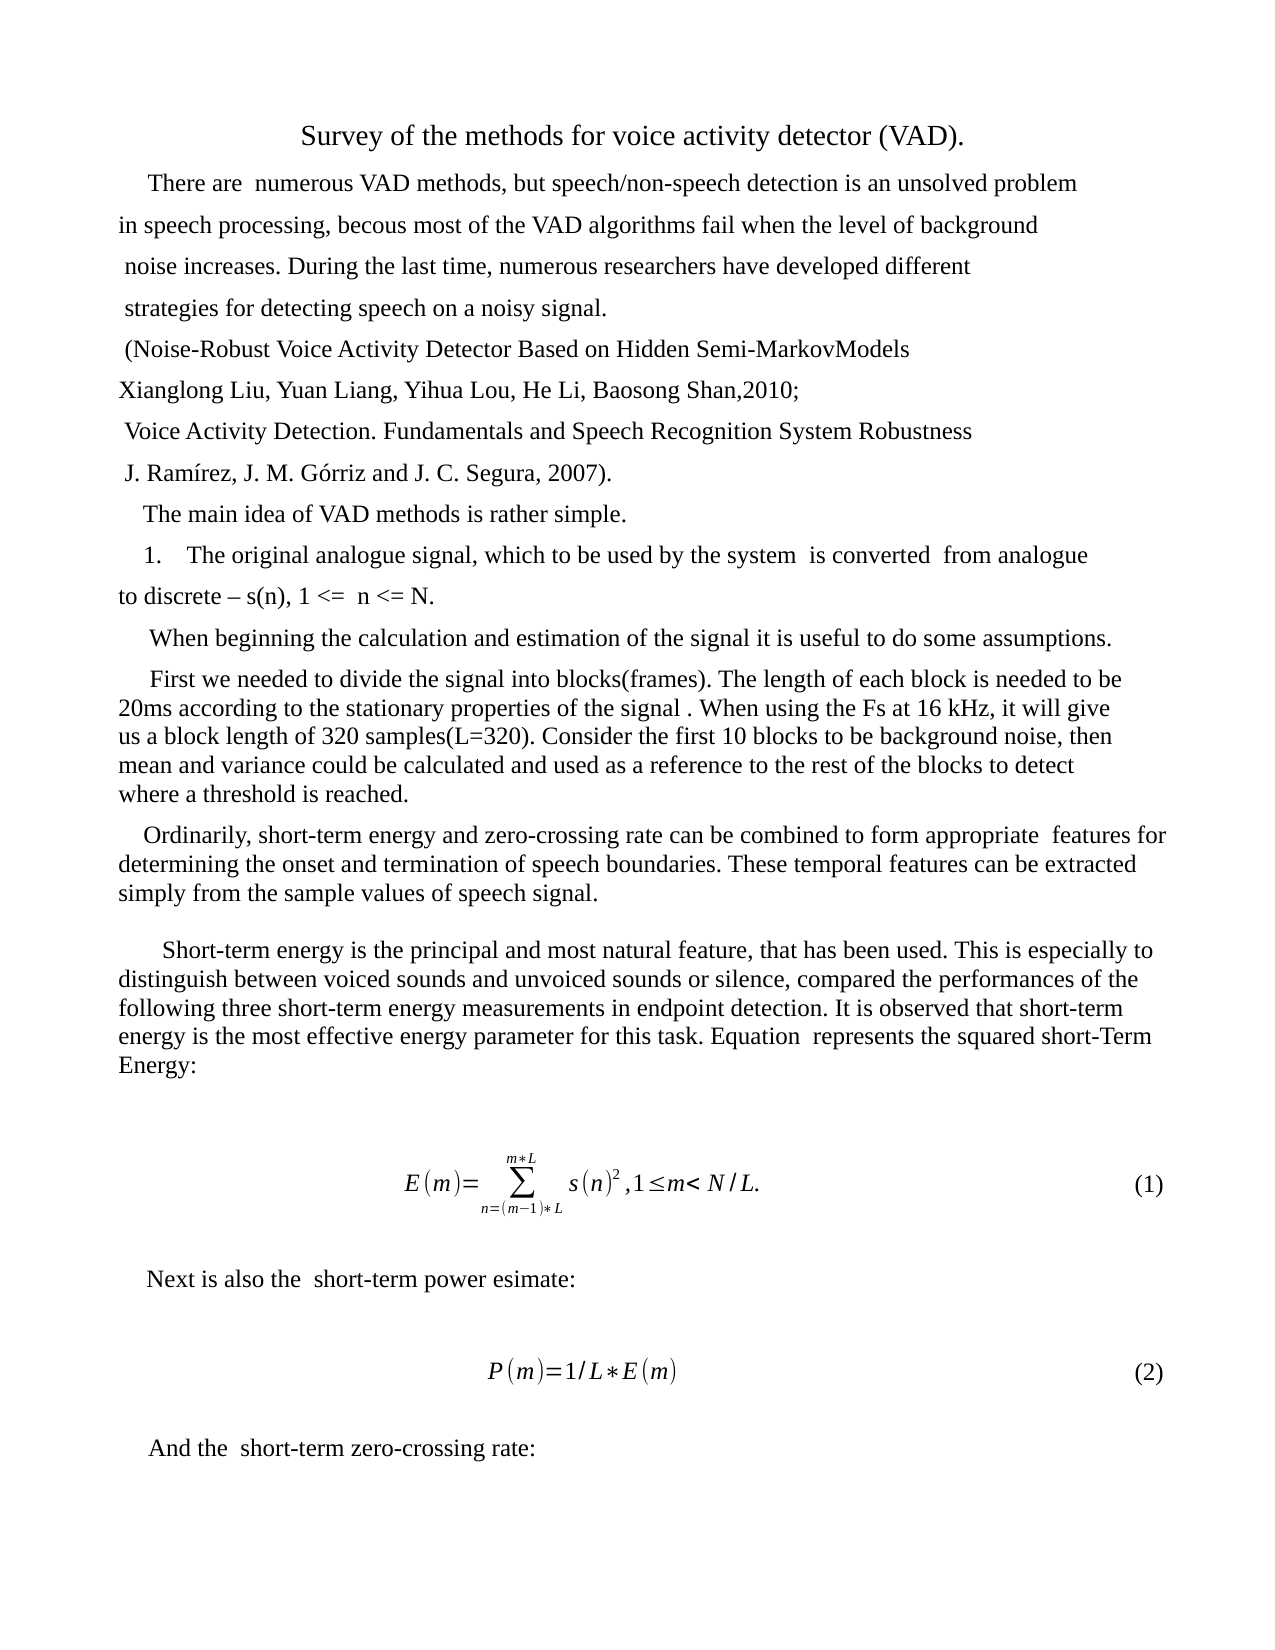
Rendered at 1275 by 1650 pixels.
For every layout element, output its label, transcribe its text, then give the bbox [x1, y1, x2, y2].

text There are numerous VAD methods, but speech/non-speech detection is an unsolved problem [118, 164, 1129, 198]
text in speech processing, becous most of the VAD algorithms fail when the level of background [118, 210, 1129, 239]
text Short-term energy is the principal and most natural feature, that has been used. This is especially to distinguish between voiced sounds and unvoiced sounds or silence, compared the performances of the following three short-term energy measurements in endpoint detection. It is observed that short-term energy is the most effective energy parameter for this task. Equation represents the squared short-Term Energy: [118, 935, 1169, 1079]
text J. Ramírez, J. M. Górriz and J. C. Segura, 2007). [118, 458, 1129, 486]
text Xianglong Liu, Yuan Liang, Yihua Lou, He Li, Baosong Shan,2010; [118, 375, 1129, 404]
text (Noise-Robust Voice Activity Detector Based on Hidden Semi-MarkovModels [118, 334, 1129, 363]
text The main idea of VAD methods is rather simple. [118, 499, 1129, 528]
text noise increases. During the last time, numerous researchers have developed different [118, 251, 1129, 280]
text And the short-term zero-crossing rate: [118, 1433, 1169, 1461]
table_header [118, 1144, 1052, 1235]
text First we needed to divide the signal into blocks(frames). The length of each block is needed to be 20ms according to the stationary properties of the signal . When using the Fs at 16 kHz, it will give us a block length of 320 samples(L=320). Consider the first 10 blocks to be background noise, then mean and variance could be calculated and used as a reference to the rest of the blocks to detect where a threshold is reached. [118, 664, 1129, 808]
text strategies for detecting speech on a noisy signal. [118, 293, 1129, 321]
text Voice Activity Detection. Fundamentals and Speech Recognition System Robustness [118, 416, 1129, 445]
table_header (1) [1052, 1144, 1169, 1235]
text Survey of the methods for voice activity detector (VAD). [118, 118, 1129, 152]
text to discrete – s(n), 1 <= n <= N. [118, 581, 1228, 610]
text 1. The original analogue signal, which to be used by the system is converted from analogue [118, 540, 1228, 569]
text Next is also the short-term power esimate: [118, 1264, 1169, 1293]
table_header (2) [1052, 1350, 1169, 1404]
table_header [118, 1350, 1052, 1404]
text When beginning the calculation and estimation of the signal it is useful to do some assumptions. [118, 623, 1129, 651]
text Ordinarily, short-term energy and zero-crossing rate can be combined to form appropriate features for determining the onset and termination of speech boundaries. These temporal features can be extracted simply from the sample values of speech signal. [118, 820, 1169, 906]
